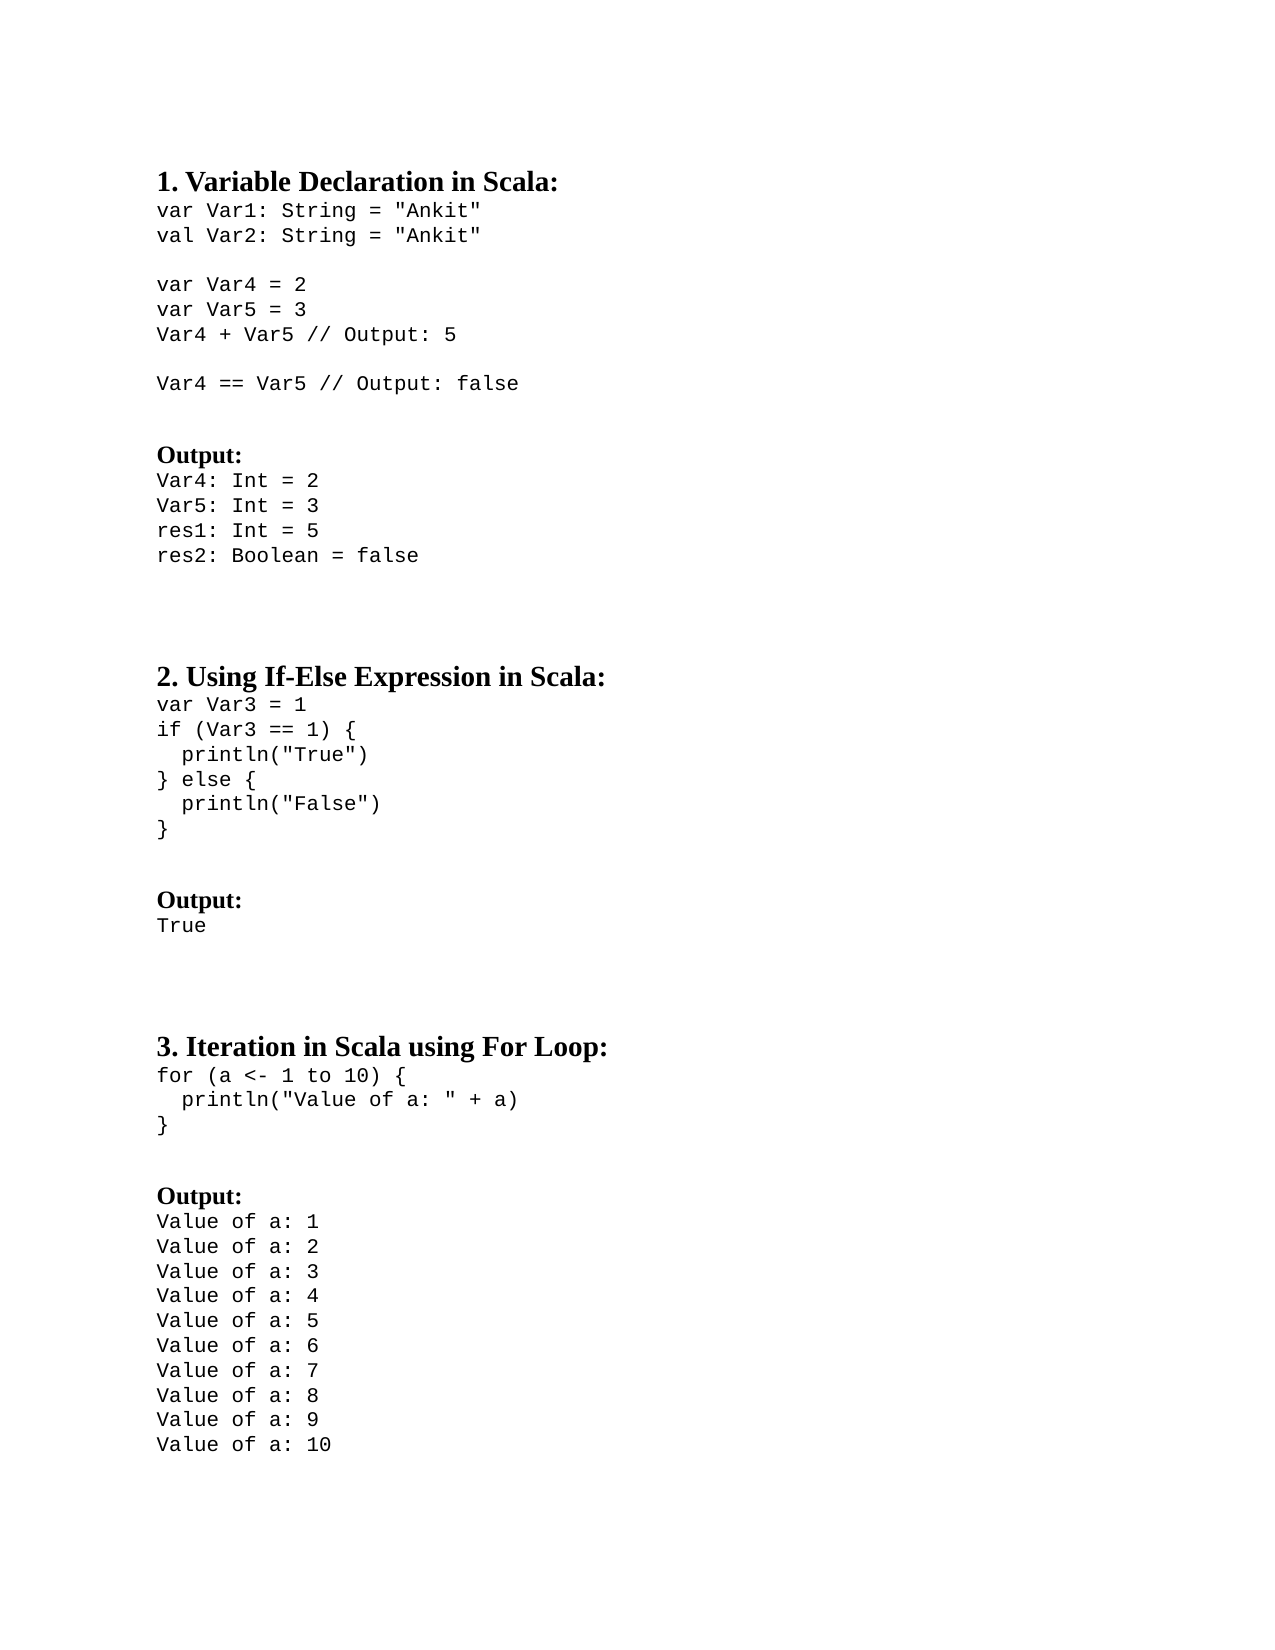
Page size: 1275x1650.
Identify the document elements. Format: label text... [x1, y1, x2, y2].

subtitle 1. Variable Declaration in Scala: [156, 164, 1118, 198]
text Value of a: 6 [156, 1335, 1118, 1359]
text var Var4 = 2 [156, 274, 1118, 298]
text if (Var3 == 1) { [156, 719, 1118, 743]
text } else { [156, 768, 1118, 792]
text println("False") [156, 793, 1118, 817]
text Value of a: 10 [156, 1434, 1118, 1458]
text } [156, 818, 1118, 842]
text var Var5 = 3 [156, 299, 1118, 323]
text } [156, 1114, 1118, 1138]
text val Var2: String = "Ankit" [156, 224, 1118, 248]
text Value of a: 2 [156, 1236, 1118, 1259]
subtitle 2. Using If-Else Expression in Scala: [156, 659, 1118, 692]
text Value of a: 1 [156, 1211, 1118, 1235]
text for (a <- 1 to 10) { [156, 1064, 1118, 1088]
text Value of a: 8 [156, 1384, 1118, 1408]
text println("Value of a: " + a) [156, 1089, 1118, 1113]
text Var4 == Var5 // Output: false [156, 373, 1118, 397]
text res1: Int = 5 [156, 520, 1118, 543]
text Value of a: 4 [156, 1285, 1118, 1309]
subtitle Output: [156, 885, 1118, 914]
text Var5: Int = 3 [156, 495, 1118, 519]
subtitle Output: [156, 1181, 1118, 1210]
text Value of a: 5 [156, 1310, 1118, 1334]
text var Var1: String = "Ankit" [156, 200, 1118, 223]
text True [156, 915, 1118, 939]
text Var4: Int = 2 [156, 470, 1118, 494]
text var Var3 = 1 [156, 694, 1118, 718]
subtitle 3. Iteration in Scala using For Loop: [156, 1029, 1118, 1063]
text res2: Boolean = false [156, 544, 1118, 568]
text Var4 + Var5 // Output: 5 [156, 324, 1118, 347]
text Value of a: 3 [156, 1261, 1118, 1284]
subtitle Output: [156, 440, 1118, 469]
text Value of a: 7 [156, 1360, 1118, 1383]
text Value of a: 9 [156, 1409, 1118, 1433]
text println("True") [156, 744, 1118, 767]
